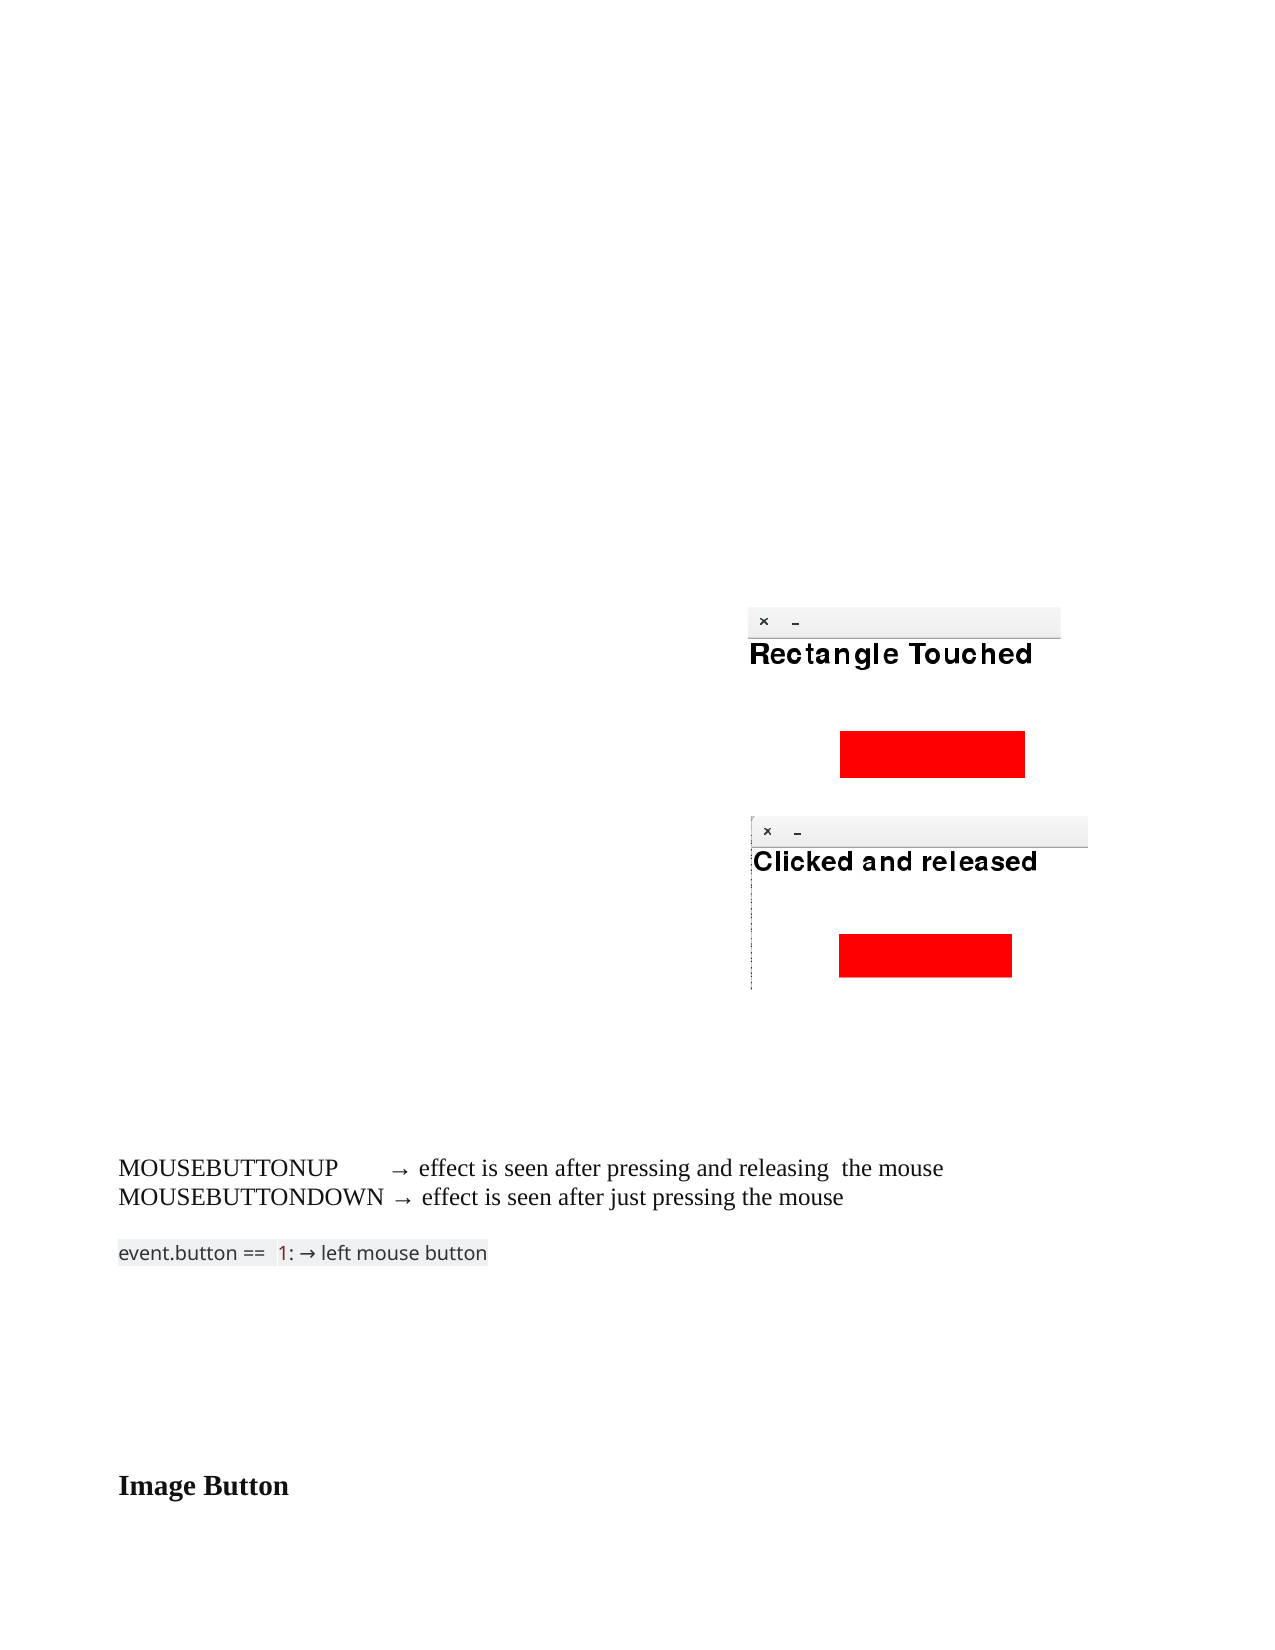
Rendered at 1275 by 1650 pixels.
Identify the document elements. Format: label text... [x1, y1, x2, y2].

text Image Button [118, 1468, 1157, 1501]
text MOUSEBUTTONDOWN → effect is seen after just pressing the mouse [118, 1182, 1157, 1211]
text MOUSEBUTTONUP → effect is seen after pressing and releasing the mouse [118, 1153, 1157, 1182]
text event.button == 1: → left mouse button [118, 1239, 1157, 1266]
